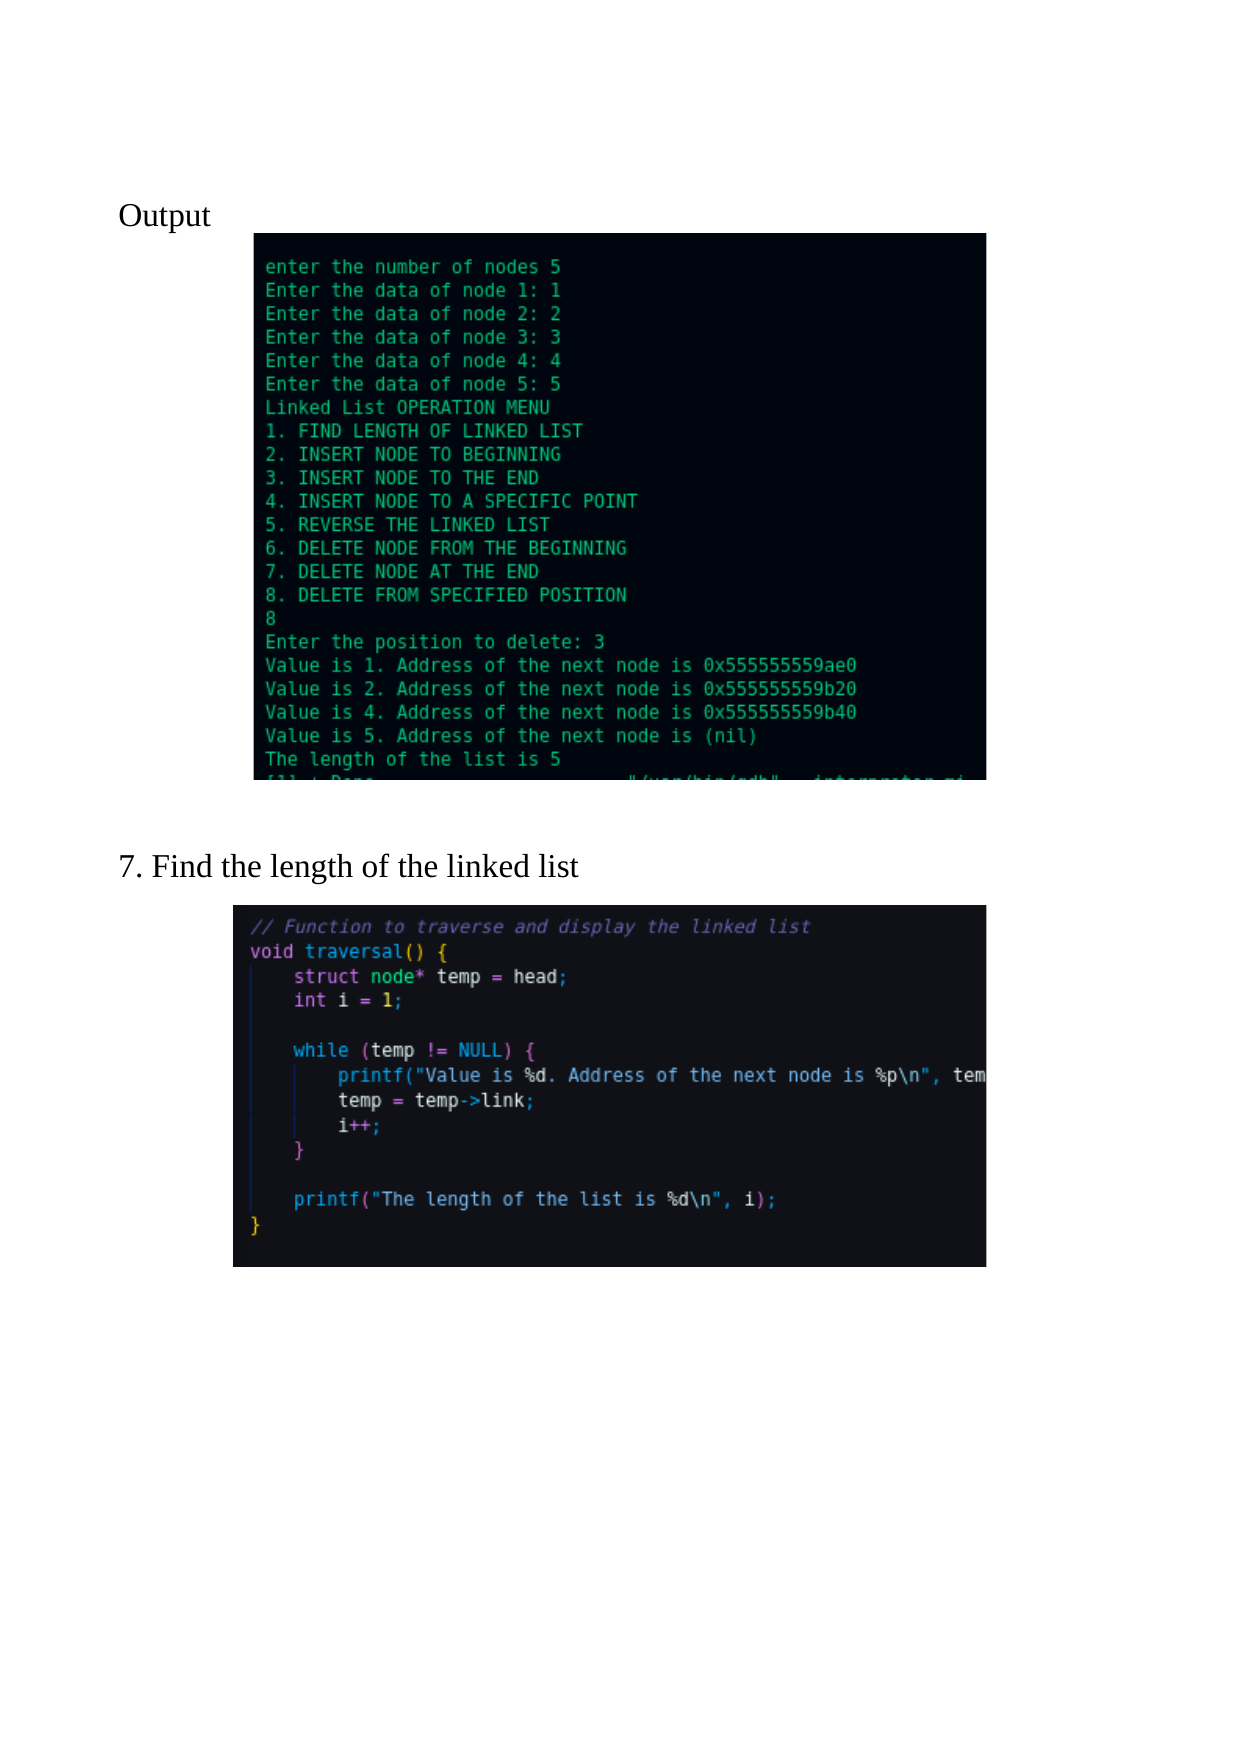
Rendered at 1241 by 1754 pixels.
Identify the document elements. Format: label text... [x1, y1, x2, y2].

text Output [118, 195, 1122, 233]
picture [253, 233, 987, 780]
picture [233, 905, 987, 1267]
text 7. Find the length of the linked list [118, 846, 1122, 885]
